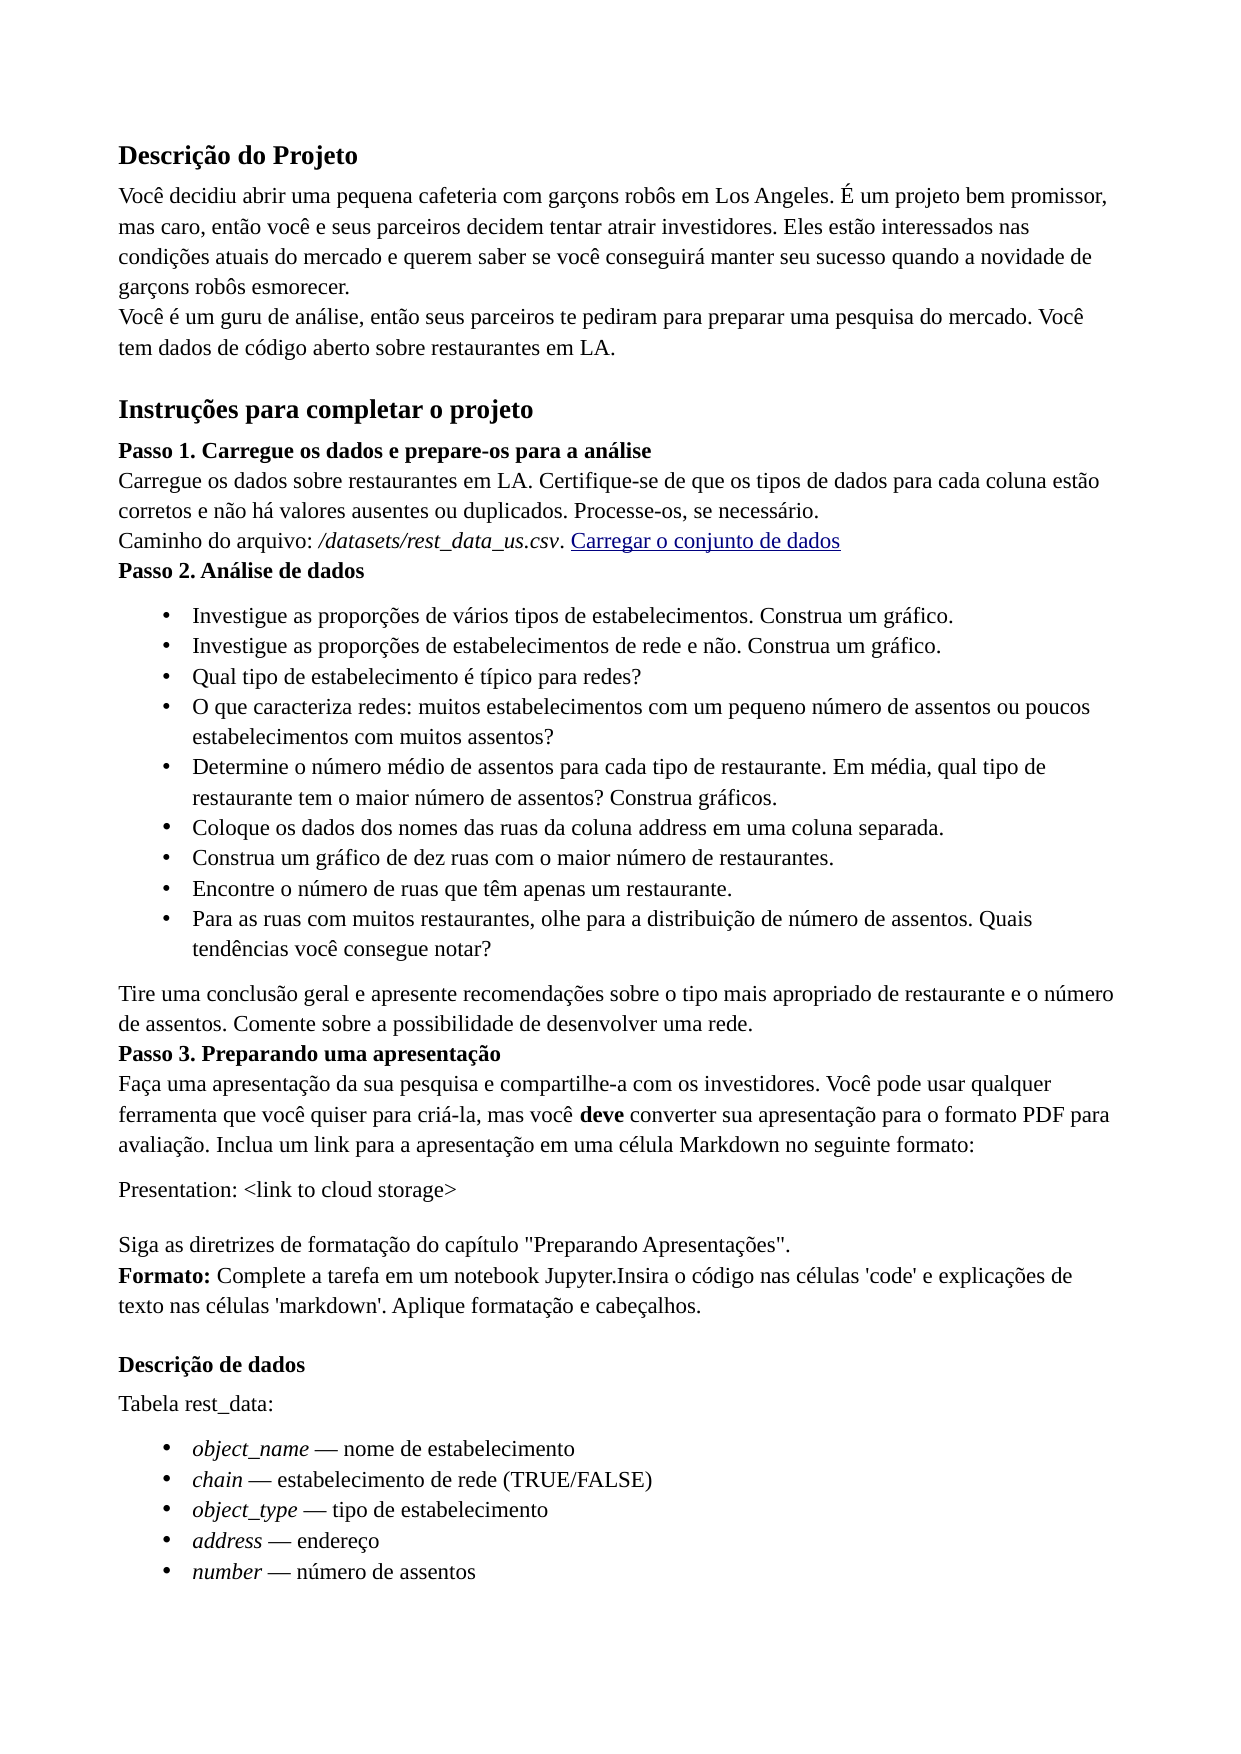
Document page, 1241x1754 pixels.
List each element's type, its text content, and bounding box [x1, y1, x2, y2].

list object_name — nome de estabelecimento [162, 1435, 1122, 1462]
list Coloque os dados dos nomes das ruas da coluna address em uma coluna separada. [162, 814, 1122, 841]
text Faça uma apresentação da sua pesquisa e compartilhe-a com os investidores. Você pode usar qualquer ferramenta que você quiser para criá-la, mas você deve converter sua apresentação para o formato PDF para avaliação. Inclua um link para a apresentação em uma célula Markdown no seguinte formato: [118, 1071, 1122, 1157]
list Construa um gráfico de dez ruas com o maior número de restaurantes. [162, 844, 1122, 871]
text Presentation: <link to cloud storage> [118, 1176, 1122, 1202]
text Passo 3. Preparando uma apresentação [118, 1040, 1122, 1067]
text Você é um guru de análise, então seus parceiros te pediram para preparar uma pesquisa do mercado. Você tem dados de código aberto sobre restaurantes em LA. [118, 303, 1122, 360]
text Passo 1. Carregue os dados e prepare-os para a análise [118, 437, 1122, 463]
text Você decidiu abrir uma pequena cafeteria com garçons robôs em Los Angeles. É um projeto bem promissor, mas caro, então você e seus parceiros decidem tentar atrair investidores. Eles estão interessados nas condições atuais do mercado e querem saber se você conseguirá manter seu sucesso quando a novidade de garçons robôs esmorecer. [118, 183, 1122, 299]
list Para as ruas com muitos restaurantes, olhe para a distribuição de número de assentos. Quais tendências você consegue notar? [162, 905, 1122, 961]
list Encontre o número de ruas que têm apenas um restaurante. [162, 875, 1122, 901]
list Investigue as proporções de estabelecimentos de rede e não. Construa um gráfico. [162, 632, 1122, 659]
list address — endereço [162, 1527, 1122, 1554]
list chain — estabelecimento de rede (TRUE/FALSE) [162, 1466, 1122, 1492]
list Qual tipo de estabelecimento é típico para redes? [162, 663, 1122, 689]
text Formato: Complete a tarefa em um notebook Jupyter.Insira o código nas células 'code' e explicações de texto nas células 'markdown'. Aplique formatação e cabeçalhos. [118, 1262, 1122, 1318]
list O que caracteriza redes: muitos estabelecimentos com um pequeno número de assentos ou poucos estabelecimentos com muitos assentos? [162, 693, 1122, 749]
text Caminho do arquivo: /datasets/rest_data_us.csv. Carregar o conjunto de dados [118, 527, 1122, 554]
subtitle Descrição do Projeto [118, 139, 1122, 170]
list number — número de assentos [162, 1558, 1122, 1585]
list Investigue as proporções de vários tipos de estabelecimentos. Construa um gráfico. [162, 602, 1122, 629]
text Carregue os dados sobre restaurantes em LA. Certifique-se de que os tipos de dados para cada coluna estão corretos e não há valores ausentes ou duplicados. Processe-os, se necessário. [118, 467, 1122, 523]
text Tire uma conclusão geral e apresente recomendações sobre o tipo mais apropriado de restaurante e o número de assentos. Comente sobre a possibilidade de desenvolver uma rede. [118, 980, 1122, 1036]
list Determine o número médio de assentos para cada tipo de restaurante. Em média, qual tipo de restaurante tem o maior número de assentos? Construa gráficos. [162, 753, 1122, 810]
subtitle Descrição de dados [118, 1351, 1122, 1378]
list object_type — tipo de estabelecimento [162, 1496, 1122, 1523]
text Tabela rest_data: [118, 1390, 1122, 1417]
subtitle Instruções para completar o projeto [118, 393, 1122, 424]
text Siga as diretrizes de formatação do capítulo "Preparando Apresentações". [118, 1232, 1122, 1258]
text Passo 2. Análise de dados [118, 557, 1122, 584]
